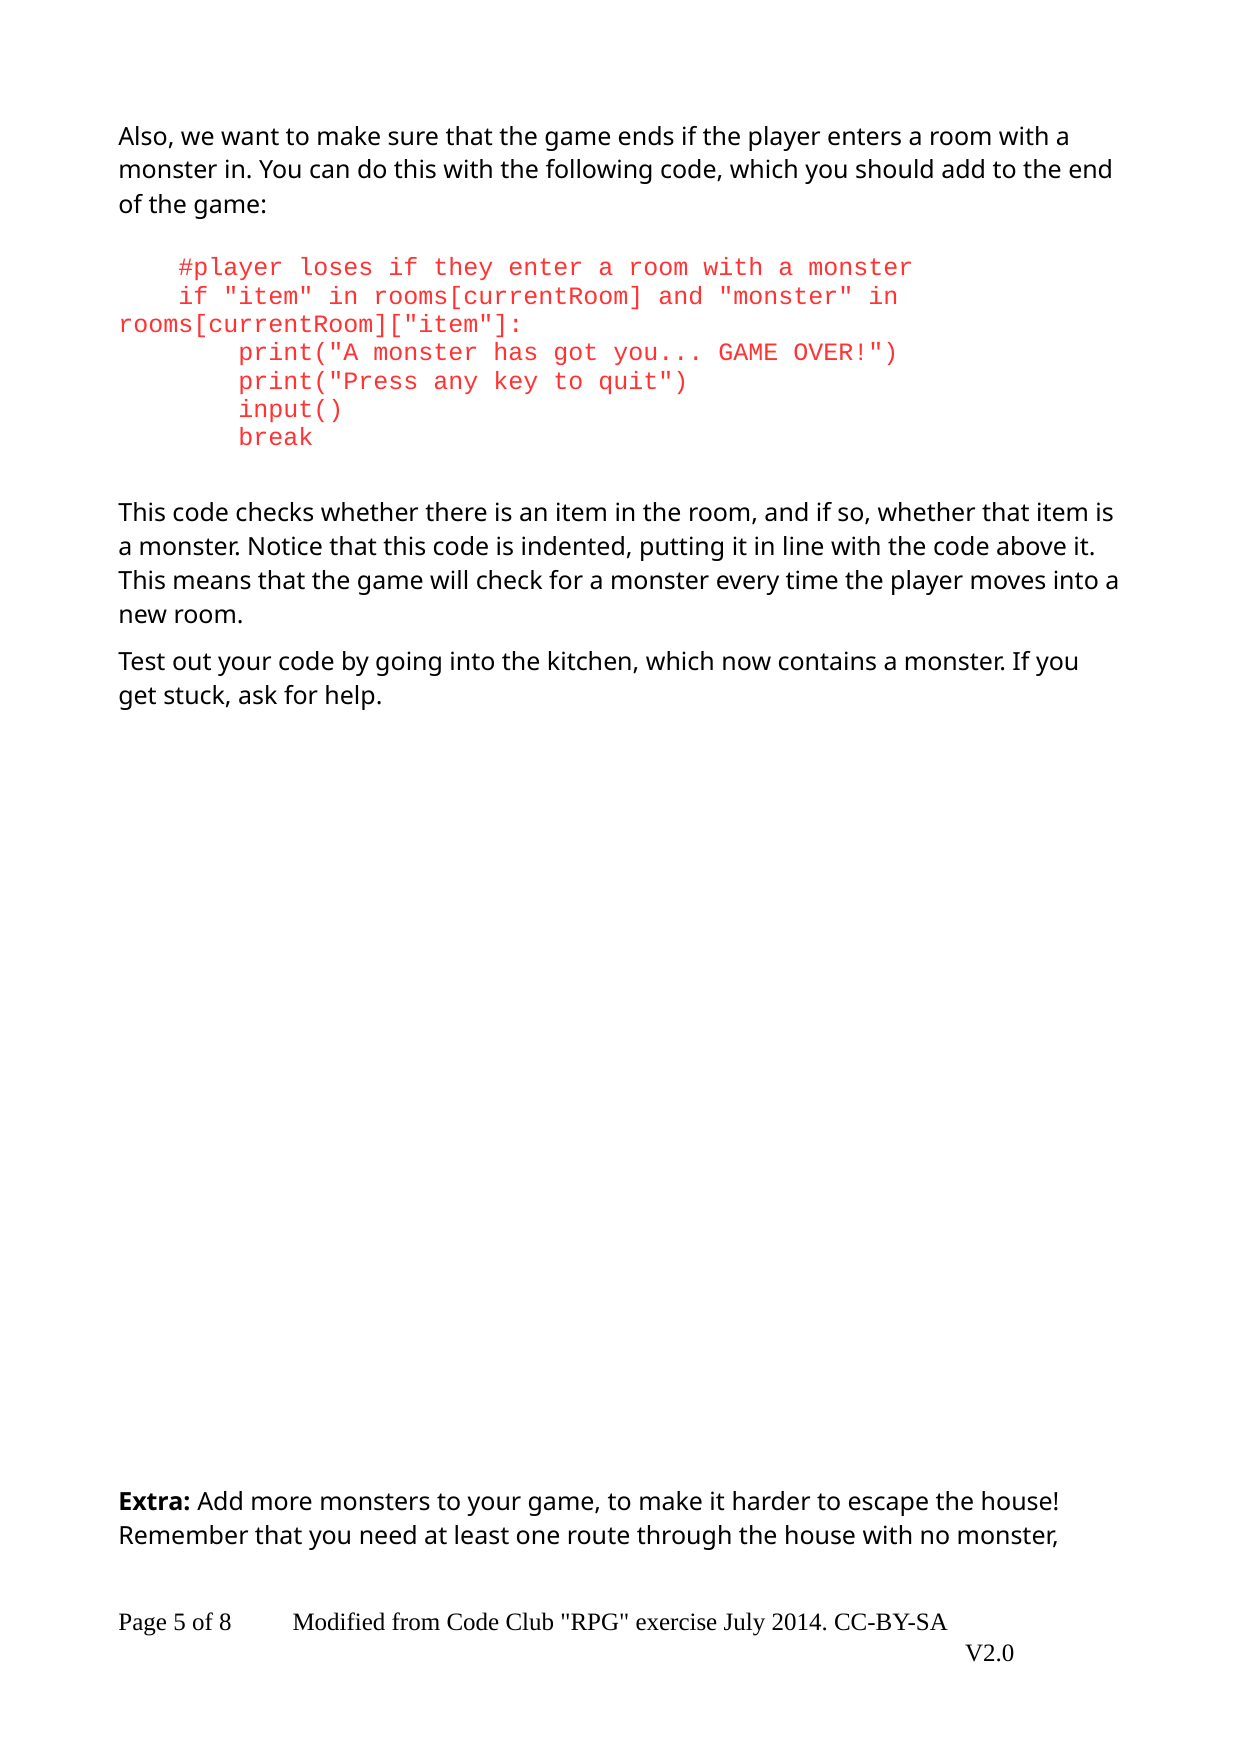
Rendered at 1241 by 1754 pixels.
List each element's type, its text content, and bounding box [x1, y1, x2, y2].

text Extra: Add more monsters to your game, to make it harder to escape the house! Remember that you need at least one route through the house with no monster, [118, 1484, 1122, 1552]
text Test out your code by going into the kitchen, which now contains a monster. If you get stuck, ask for help. [118, 643, 1122, 711]
text break [118, 425, 1122, 453]
text print("A monster has got you... GAME OVER!") [118, 340, 1122, 368]
text input() [118, 397, 1122, 425]
text Also, we want to make sure that the game ends if the player enters a room with a monster in. You can do this with the following code, which you should add to the end of the game: [118, 118, 1122, 220]
text #player loses if they enter a room with a monster [118, 249, 1122, 283]
text if "item" in rooms[currentRoom] and "monster" in rooms[currentRoom]["item"]: [118, 283, 1122, 340]
text print("Press any key to quit") [118, 368, 1122, 397]
text This code checks whether there is an item in the room, and if so, whether that item is a monster. Notice that this code is indented, putting it in line with the code above it. This means that the game will check for a monster every time the player moves into a new room. [118, 494, 1122, 631]
